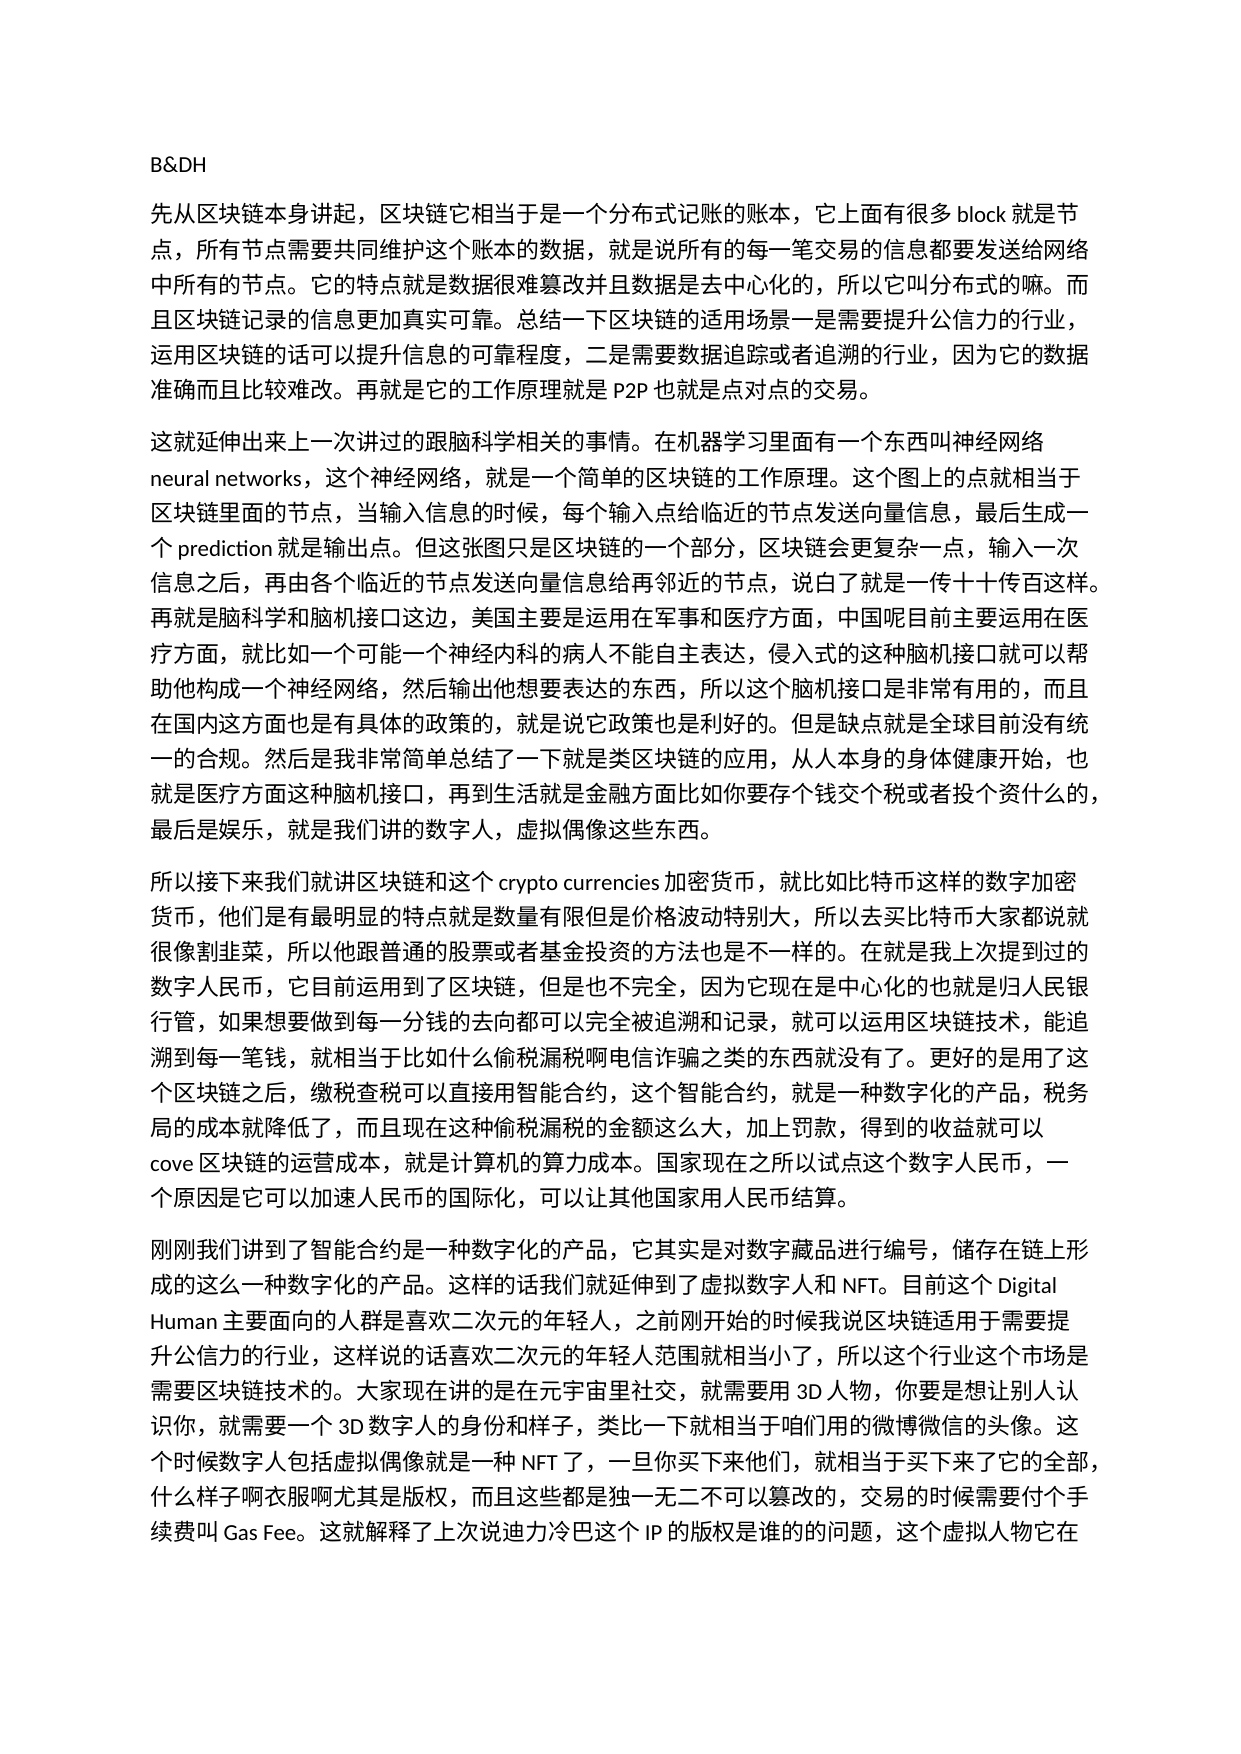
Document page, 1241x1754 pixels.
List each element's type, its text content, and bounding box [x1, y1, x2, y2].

text B&DH [150, 150, 1090, 178]
text 所以接下来我们就讲区块链和这个crypto currencies加密货币，就比如比特币这样的数字加密货币，他们是有最明显的特点就是数量有限但是价格波动特别大，所以去买比特币大家都说就很像割韭菜，所以他跟普通的股票或者基金投资的方法也是不一样的。在就是我上次提到过的数字人民币，它目前运用到了区块链，但是也不完全，因为它现在是中心化的也就是归人民银行管，如果想要做到每一分钱的去向都可以完全被追溯和记录，就可以运用区块链技术，能追溯到每一笔钱，就相当于比如什么偷税漏税啊电信诈骗之类的东西就没有了。更好的是用了这个区块链之后，缴税查税可以直接用智能合约，这个智能合约，就是一种数字化的产品，税务局的成本就降低了，而且现在这种偷税漏税的金额这么大，加上罚款，得到的收益就可以cove区块链的运营成本，就是计算机的算力成本。国家现在之所以试点这个数字人民币，一个原因是它可以加速人民币的国际化，可以让其他国家用人民币结算。 [150, 863, 1090, 1213]
text 先从区块链本身讲起，区块链它相当于是一个分布式记账的账本，它上面有很多block就是节点，所有节点需要共同维护这个账本的数据，就是说所有的每一笔交易的信息都要发送给网络中所有的节点。它的特点就是数据很难篡改并且数据是去中心化的，所以它叫分布式的嘛。而且区块链记录的信息更加真实可靠。总结一下区块链的适用场景一是需要提升公信力的行业，运用区块链的话可以提升信息的可靠程度，二是需要数据追踪或者追溯的行业，因为它的数据准确而且比较难改。再就是它的工作原理就是P2P也就是点对点的交易。 [150, 196, 1090, 406]
text 刚刚我们讲到了智能合约是一种数字化的产品，它其实是对数字藏品进行编号，储存在链上形成的这么一种数字化的产品。这样的话我们就延伸到了虚拟数字人和NFT。目前这个Digital Human主要面向的人群是喜欢二次元的年轻人，之前刚开始的时候我说区块链适用于需要提升公信力的行业，这样说的话喜欢二次元的年轻人范围就相当小了，所以这个行业这个市场是需要区块链技术的。大家现在讲的是在元宇宙里社交，就需要用3D人物，你要是想让别人认识你，就需要一个3D数字人的身份和样子，类比一下就相当于咱们用的微博微信的头像。这个时候数字人包括虚拟偶像就是一种NFT了，一旦你买下来他们，就相当于买下来了它的全部，什么样子啊衣服啊尤其是版权，而且这些都是独一无二不可以篡改的，交易的时候需要付个手续费叫Gas Fee。这就解释了上次说迪力冷巴这个IP的版权是谁的的问题，这个虚拟人物它在链上，它的创造者或者是买家就拥有它的全部版权，我猜他们只需要问迪丽热巴要一个名字或者形象的授权，签个合同分个成儿就行了。 [150, 1232, 1090, 1547]
text 这就延伸出来上一次讲过的跟脑科学相关的事情。在机器学习里面有一个东西叫神经网络neural networks，这个神经网络，就是一个简单的区块链的工作原理。这个图上的点就相当于区块链里面的节点，当输入信息的时候，每个输入点给临近的节点发送向量信息，最后生成一个prediction就是输出点。但这张图只是区块链的一个部分，区块链会更复杂一点，输入一次信息之后，再由各个临近的节点发送向量信息给再邻近的节点，说白了就是一传十十传百这样。再就是脑科学和脑机接口这边，美国主要是运用在军事和医疗方面，中国呢目前主要运用在医疗方面，就比如一个可能一个神经内科的病人不能自主表达，侵入式的这种脑机接口就可以帮助他构成一个神经网络，然后输出他想要表达的东西，所以这个脑机接口是非常有用的，而且在国内这方面也是有具体的政策的，就是说它政策也是利好的。但是缺点就是全球目前没有统一的合规。然后是我非常简单总结了一下就是类区块链的应用，从人本身的身体健康开始，也就是医疗方面这种脑机接口，再到生活就是金融方面比如你要存个钱交个税或者投个资什么的，最后是娱乐，就是我们讲的数字人，虚拟偶像这些东西。 [150, 424, 1090, 845]
